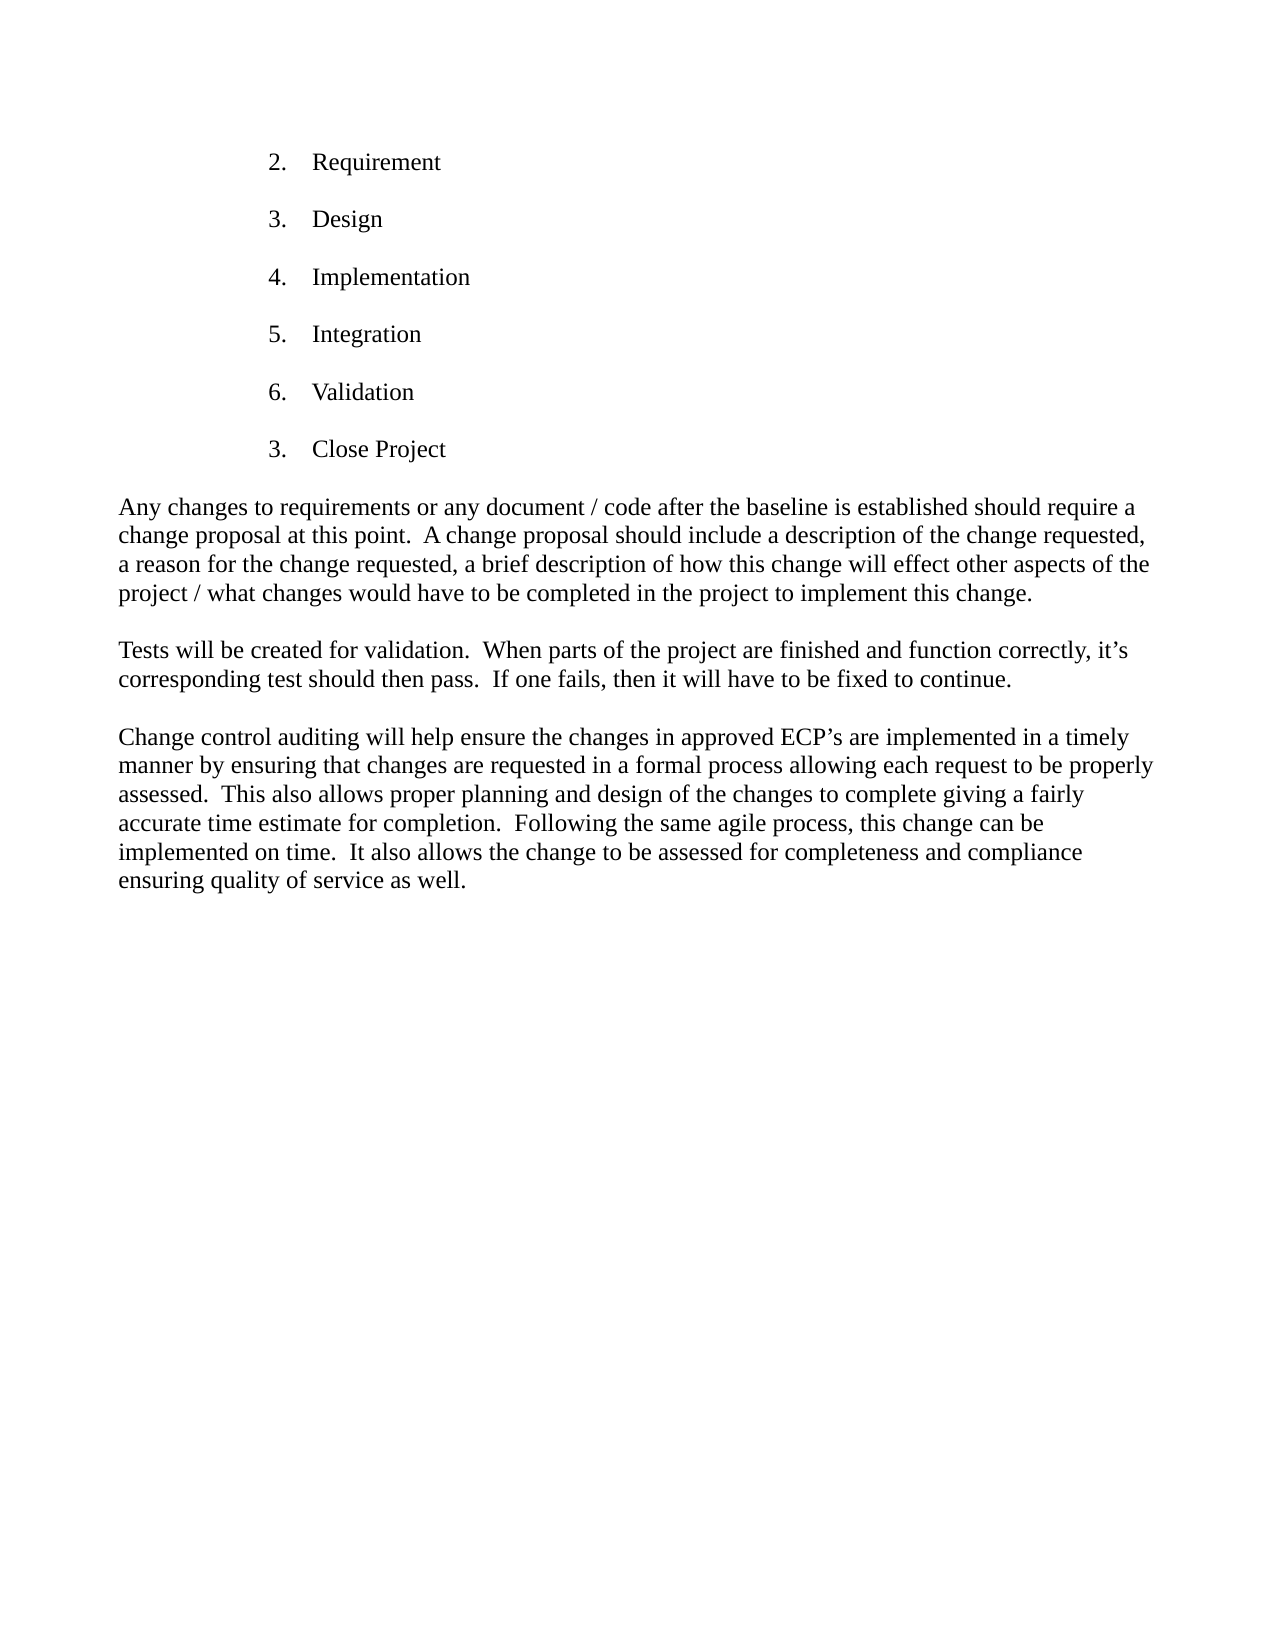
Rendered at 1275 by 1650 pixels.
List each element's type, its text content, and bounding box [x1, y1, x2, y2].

text Change control auditing will help ensure the changes in approved ECP’s are implemented in a timely manner by ensuring that changes are requested in a formal process allowing each request to be properly assessed. This also allows proper planning and design of the changes to complete giving a fairly accurate time estimate for completion. Following the same agile process, this change can be implemented on time. It also allows the change to be assessed for completeness and compliance ensuring quality of service as well. [118, 722, 1157, 894]
text 6. Validation [268, 377, 1157, 406]
text 3. Design [268, 204, 1157, 233]
text 5. Integration [268, 319, 1157, 348]
text Any changes to requirements or any document / code after the baseline is established should require a change proposal at this point. A change proposal should include a description of the change requested, a reason for the change requested, a brief description of how this change will effect other aspects of the project / what changes would have to be completed in the project to implement this change. [118, 492, 1157, 607]
text 3. Close Project [268, 434, 1157, 463]
text Tests will be created for validation. When parts of the project are finished and function correctly, it’s corresponding test should then pass. If one fails, then it will have to be fixed to continue. [118, 636, 1157, 693]
text 4. Implementation [268, 262, 1157, 291]
text 2. Requirement [268, 147, 1157, 176]
